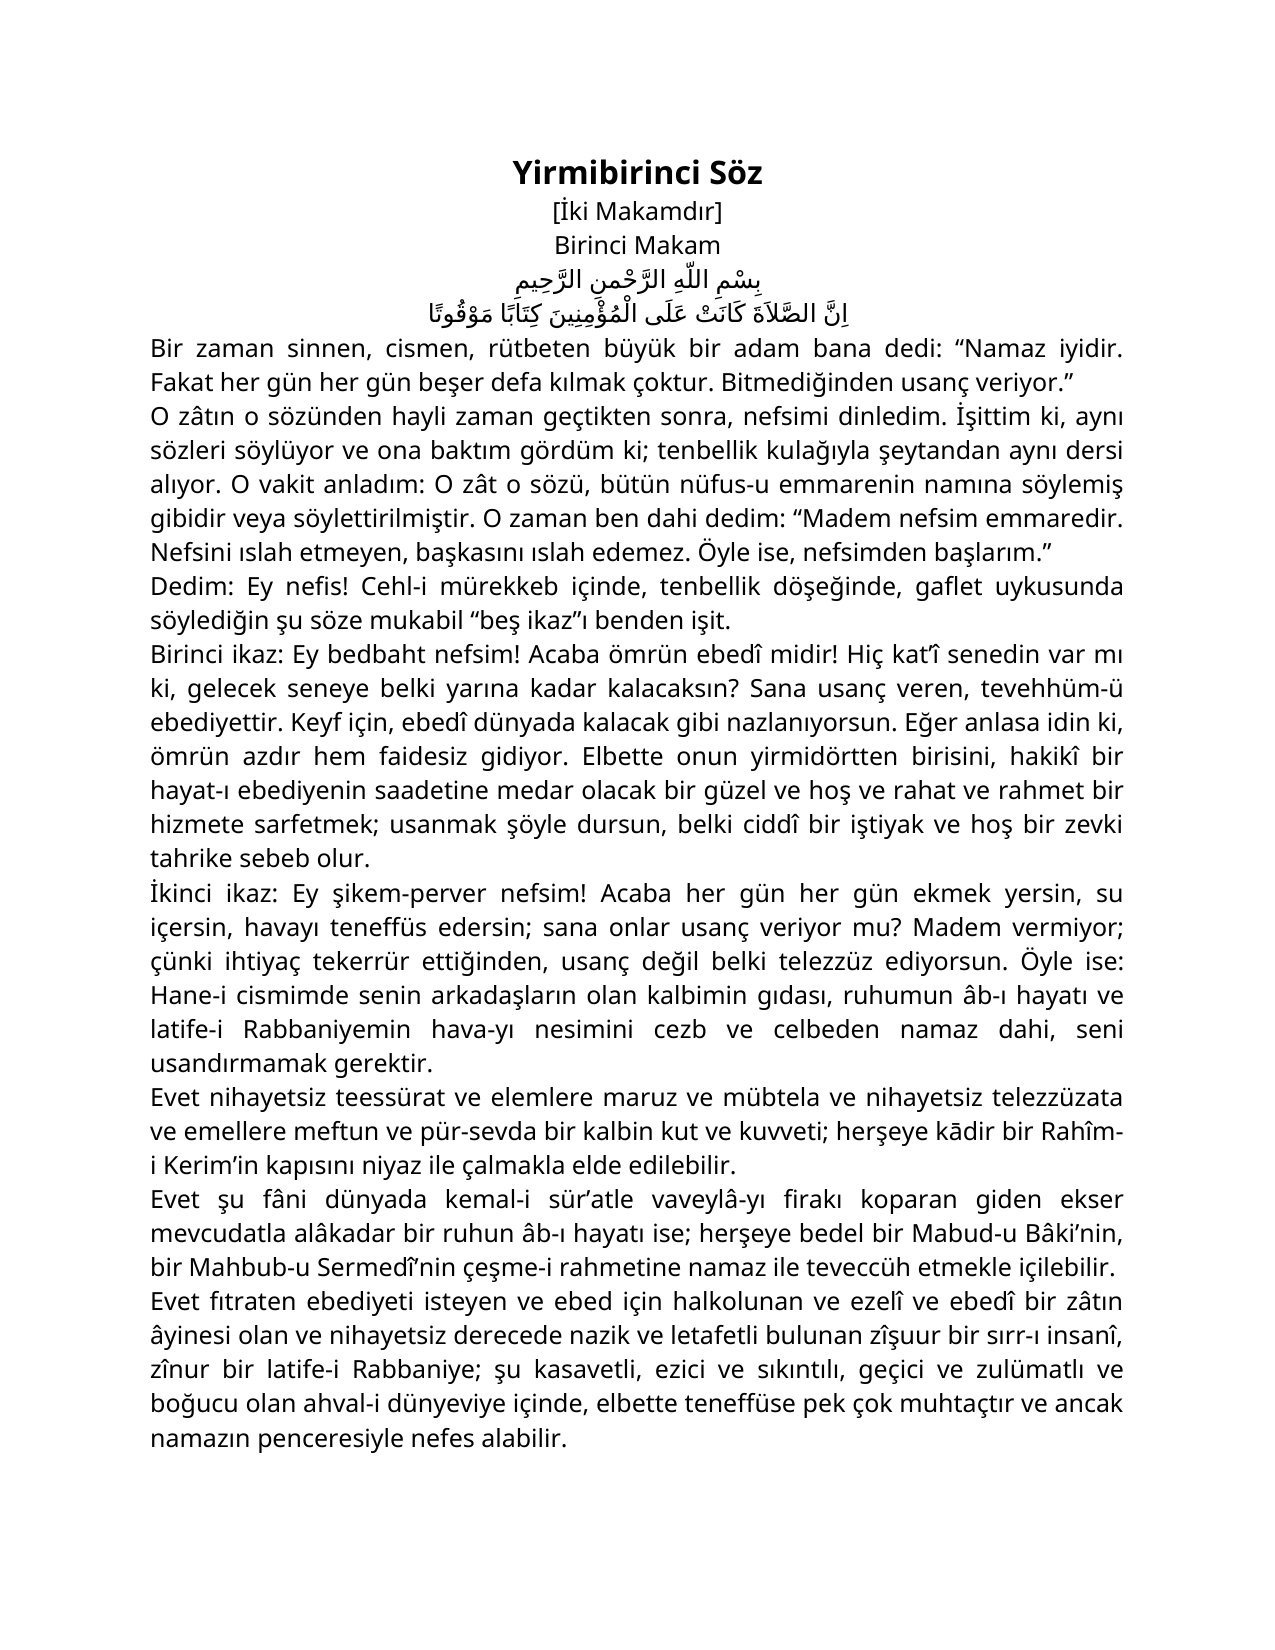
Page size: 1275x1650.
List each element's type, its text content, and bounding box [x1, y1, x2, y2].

text Evet fıtraten ebediyeti isteyen ve ebed için halkolunan ve ezelî ve ebedî bir zâtın âyinesi olan ve nihayetsiz derecede nazik ve letafetli bulunan zîşuur bir sırr-ı insanî, zînur bir latife-i Rabbaniye; şu kasavetli, ezici ve sıkıntılı, geçici ve zulümatlı ve boğucu olan ahval-i dünyeviye içinde, elbette teneffüse pek çok muhtaçtır ve ancak namazın penceresiyle nefes alabilir. [150, 1284, 1125, 1454]
text Evet nihayetsiz teessürat ve elemlere maruz ve mübtela ve nihayetsiz telezzüzata ve emellere meftun ve pür-sevda bir kalbin kut ve kuvveti; herşeye kādir bir Rahîm-i Kerim’in kapısını niyaz ile çalmakla elde edilebilir. [150, 1079, 1125, 1182]
text Dedim: Ey nefis! Cehl-i mürekkeb içinde, tenbellik döşeğinde, gaflet uykusunda söylediğin şu söze mukabil “beş ikaz”ı benden işit. [150, 569, 1125, 637]
text بِسْمِ اللّهِ الرَّحْمنِ الرَّحِيمِ [150, 262, 1125, 296]
text [İki Makamdır] [150, 194, 1125, 228]
text Bir zaman sinnen, cismen, rütbeten büyük bir adam bana dedi: “Namaz iyidir. Fakat her gün her gün beşer defa kılmak çoktur. Bitmediğinden usanç veriyor.” [150, 330, 1125, 398]
text Birinci Makam [150, 228, 1125, 262]
text Birinci ikaz: Ey bedbaht nefsim! Acaba ömrün ebedî midir! Hiç kat’î senedin var mı ki, gelecek seneye belki yarına kadar kalacaksın? Sana usanç veren, tevehhüm-ü ebediyettir. Keyf için, ebedî dünyada kalacak gibi nazlanıyorsun. Eğer anlasa idin ki, ömrün azdır hem faidesiz gidiyor. Elbette onun yirmidörtten birisini, hakikî bir hayat-ı ebediyenin saadetine medar olacak bir güzel ve hoş ve rahat ve rahmet bir hizmete sarfetmek; usanmak şöyle dursun, belki ciddî bir iştiyak ve hoş bir zevki tahrike sebeb olur. [150, 637, 1125, 875]
text İkinci ikaz: Ey şikem-perver nefsim! Acaba her gün her gün ekmek yersin, su içersin, havayı teneffüs edersin; sana onlar usanç veriyor mu? Madem vermiyor; çünki ihtiyaç tekerrür ettiğinden, usanç değil belki telezzüz ediyorsun. Öyle ise: Hane-i cismimde senin arkadaşların olan kalbimin gıdası, ruhumun âb-ı hayatı ve latife-i Rabbaniyemin hava-yı nesimini cezb ve celbeden namaz dahi, seni usandırmamak gerektir. [150, 875, 1125, 1079]
subtitle Yirmibirinci Söz [150, 150, 1125, 194]
text اِنَّ الصَّلاَةَ كَانَتْ عَلَى الْمُؤْمِنِينَ كِتَابًا مَوْقُوتًا [150, 296, 1125, 330]
text O zâtın o sözünden hayli zaman geçtikten sonra, nefsimi dinledim. İşittim ki, aynı sözleri söylüyor ve ona baktım gördüm ki; tenbellik kulağıyla şeytandan aynı dersi alıyor. O vakit anladım: O zât o sözü, bütün nüfus-u emmarenin namına söylemiş gibidir veya söylettirilmiştir. O zaman ben dahi dedim: “Madem nefsim emmaredir. Nefsini ıslah etmeyen, başkasını ıslah edemez. Öyle ise, nefsimden başlarım.” [150, 398, 1125, 569]
text Evet şu fâni dünyada kemal-i sür’atle vaveylâ-yı firakı koparan giden ekser mevcudatla alâkadar bir ruhun âb-ı hayatı ise; herşeye bedel bir Mabud-u Bâki’nin, bir Mahbub-u Sermedî’nin çeşme-i rahmetine namaz ile teveccüh etmekle içilebilir. [150, 1182, 1125, 1284]
